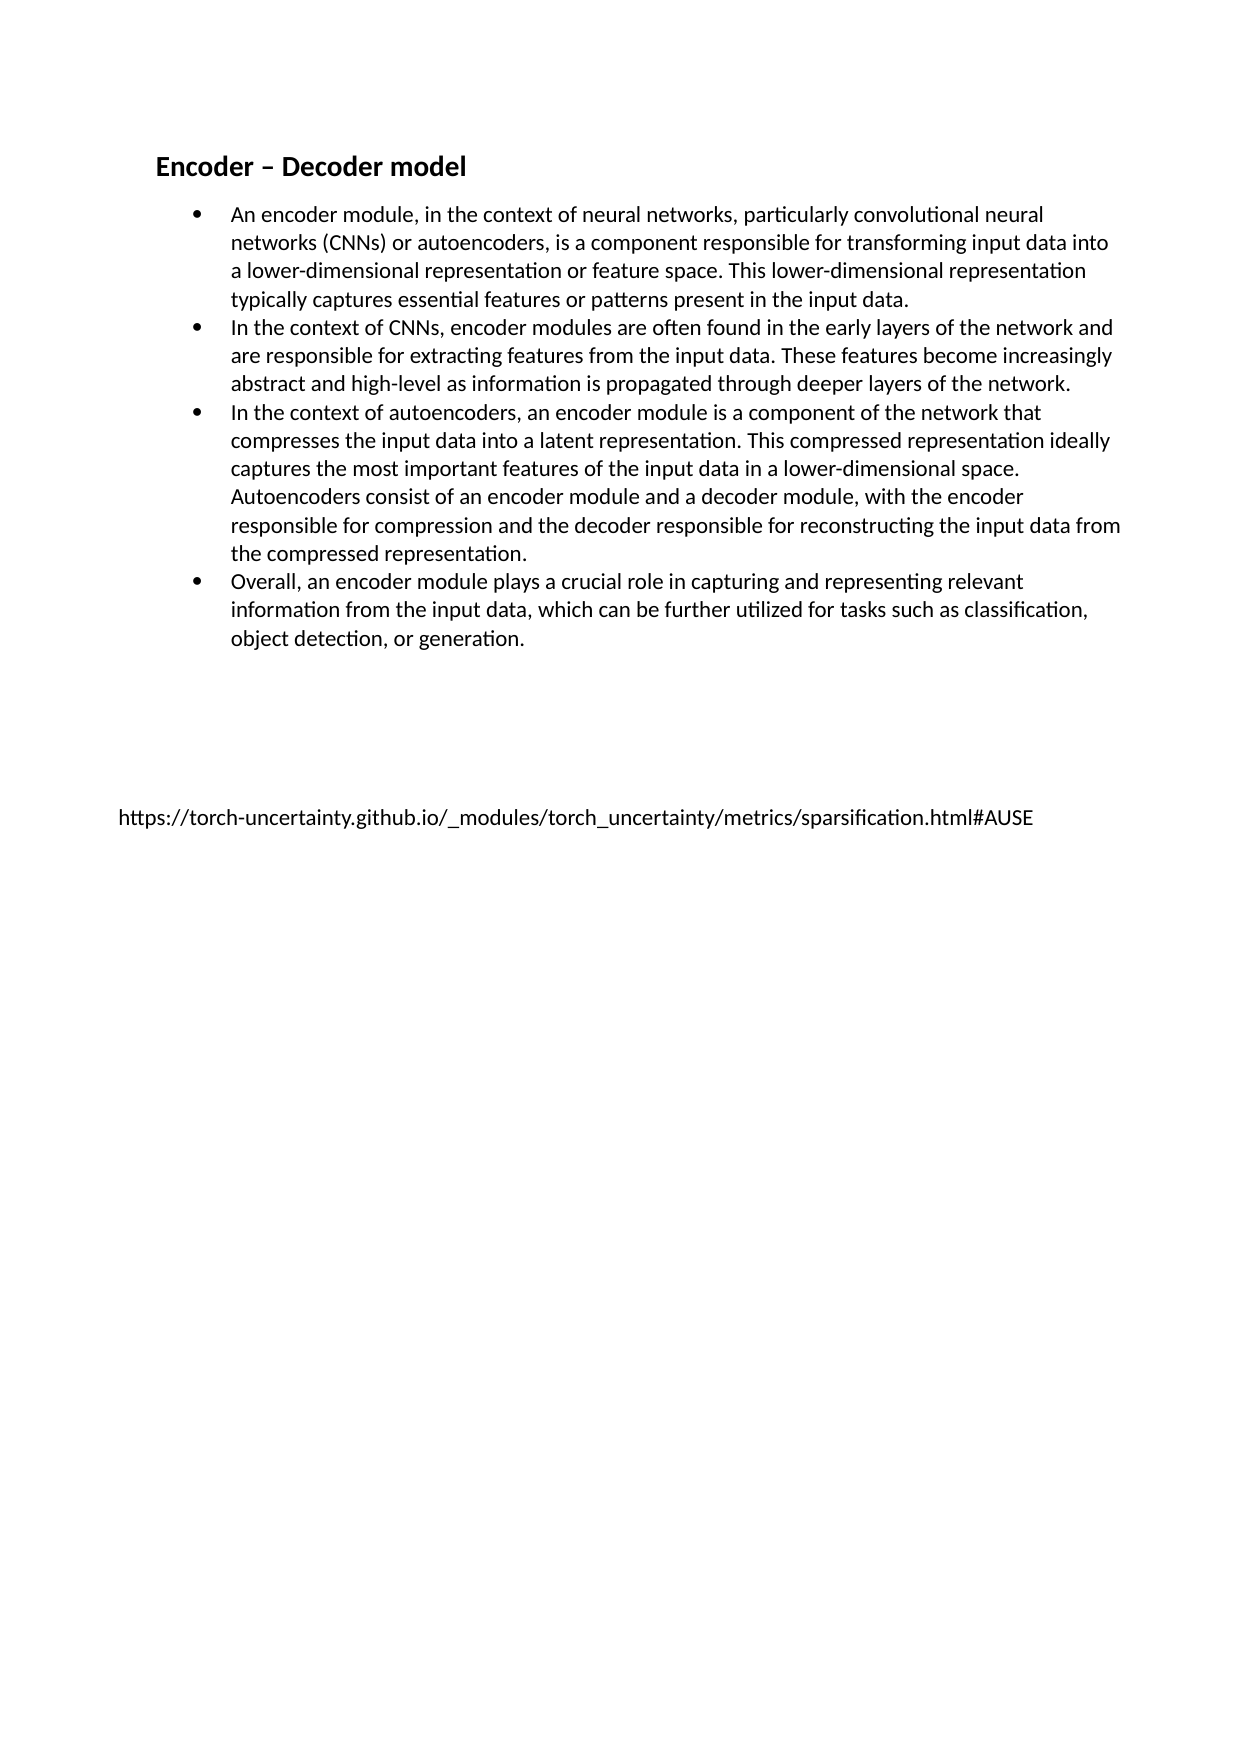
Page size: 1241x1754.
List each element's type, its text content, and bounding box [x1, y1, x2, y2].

list In the context of CNNs, encoder modules are often found in the early layers of the network and are responsible for extracting features from the input data. These features become increasingly abstract and high-level as information is propagated through deeper layers of the network. [193, 313, 1122, 398]
list Overall, an encoder module plays a crucial role in capturing and representing relevant information from the input data, which can be further utilized for tasks such as classification, object detection, or generation. [193, 567, 1122, 652]
text Encoder – Decoder model [156, 148, 1122, 183]
list In the context of autoencoders, an encoder module is a component of the network that compresses the input data into a latent representation. This compressed representation ideally captures the most important features of the input data in a lower-dimensional space. Autoencoders consist of an encoder module and a decoder module, with the encoder responsible for compression and the decoder responsible for reconstructing the input data from the compressed representation. [193, 398, 1122, 567]
text https://torch-uncertainty.github.io/_modules/torch_uncertainty/metrics/sparsification.html#AUSE [118, 803, 1122, 831]
list An encoder module, in the context of neural networks, particularly convolutional neural networks (CNNs) or autoencoders, is a component responsible for transforming input data into a lower-dimensional representation or feature space. This lower-dimensional representation typically captures essential features or patterns present in the input data. [193, 200, 1122, 313]
